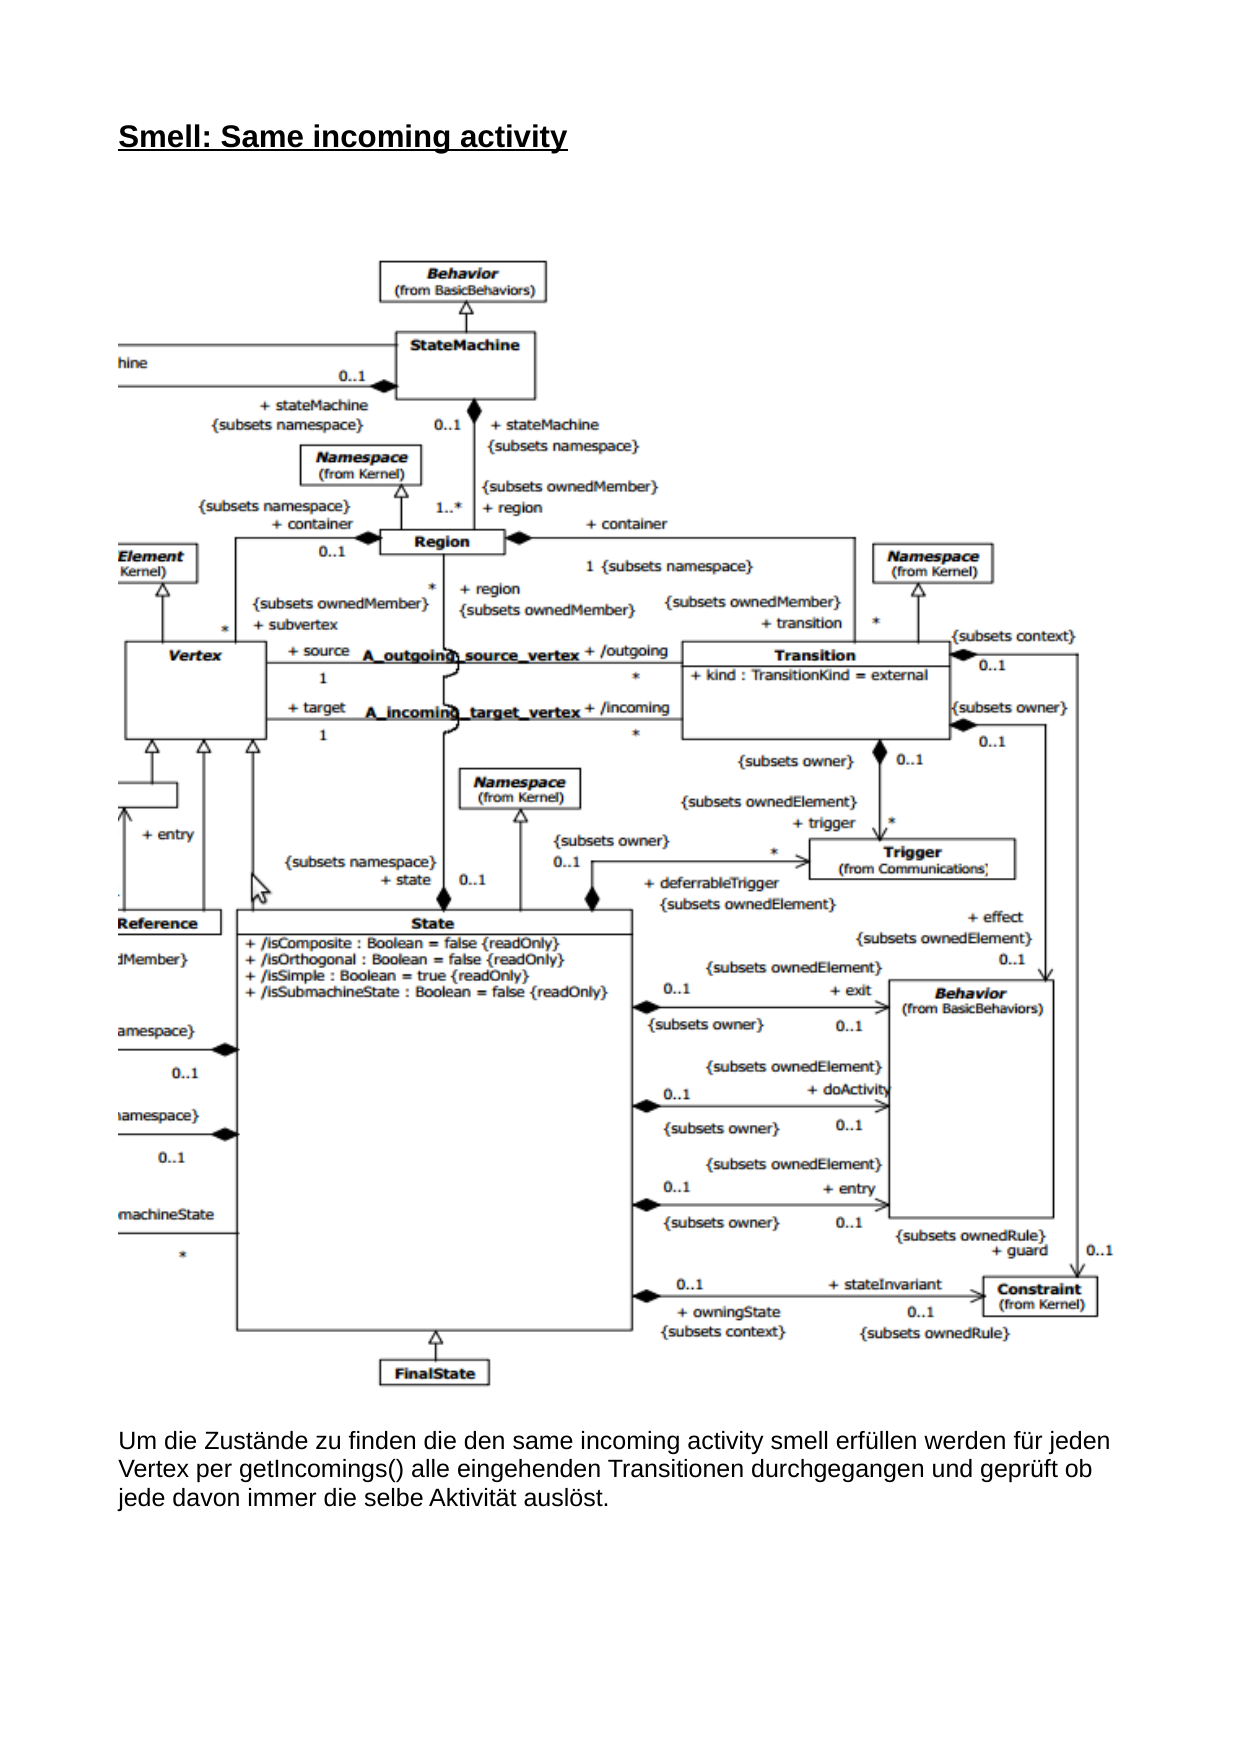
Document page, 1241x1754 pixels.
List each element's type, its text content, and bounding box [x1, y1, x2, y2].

picture [118, 240, 1123, 1397]
text Smell: Same incoming activity [118, 118, 1122, 154]
text Um die Zustände zu finden die den same incoming activity smell erfüllen werden für jeden Vertex per getIncomings() alle eingehenden Transitionen durchgegangen und geprüft ob jede davon immer die selbe Aktivität auslöst. [118, 1426, 1122, 1512]
